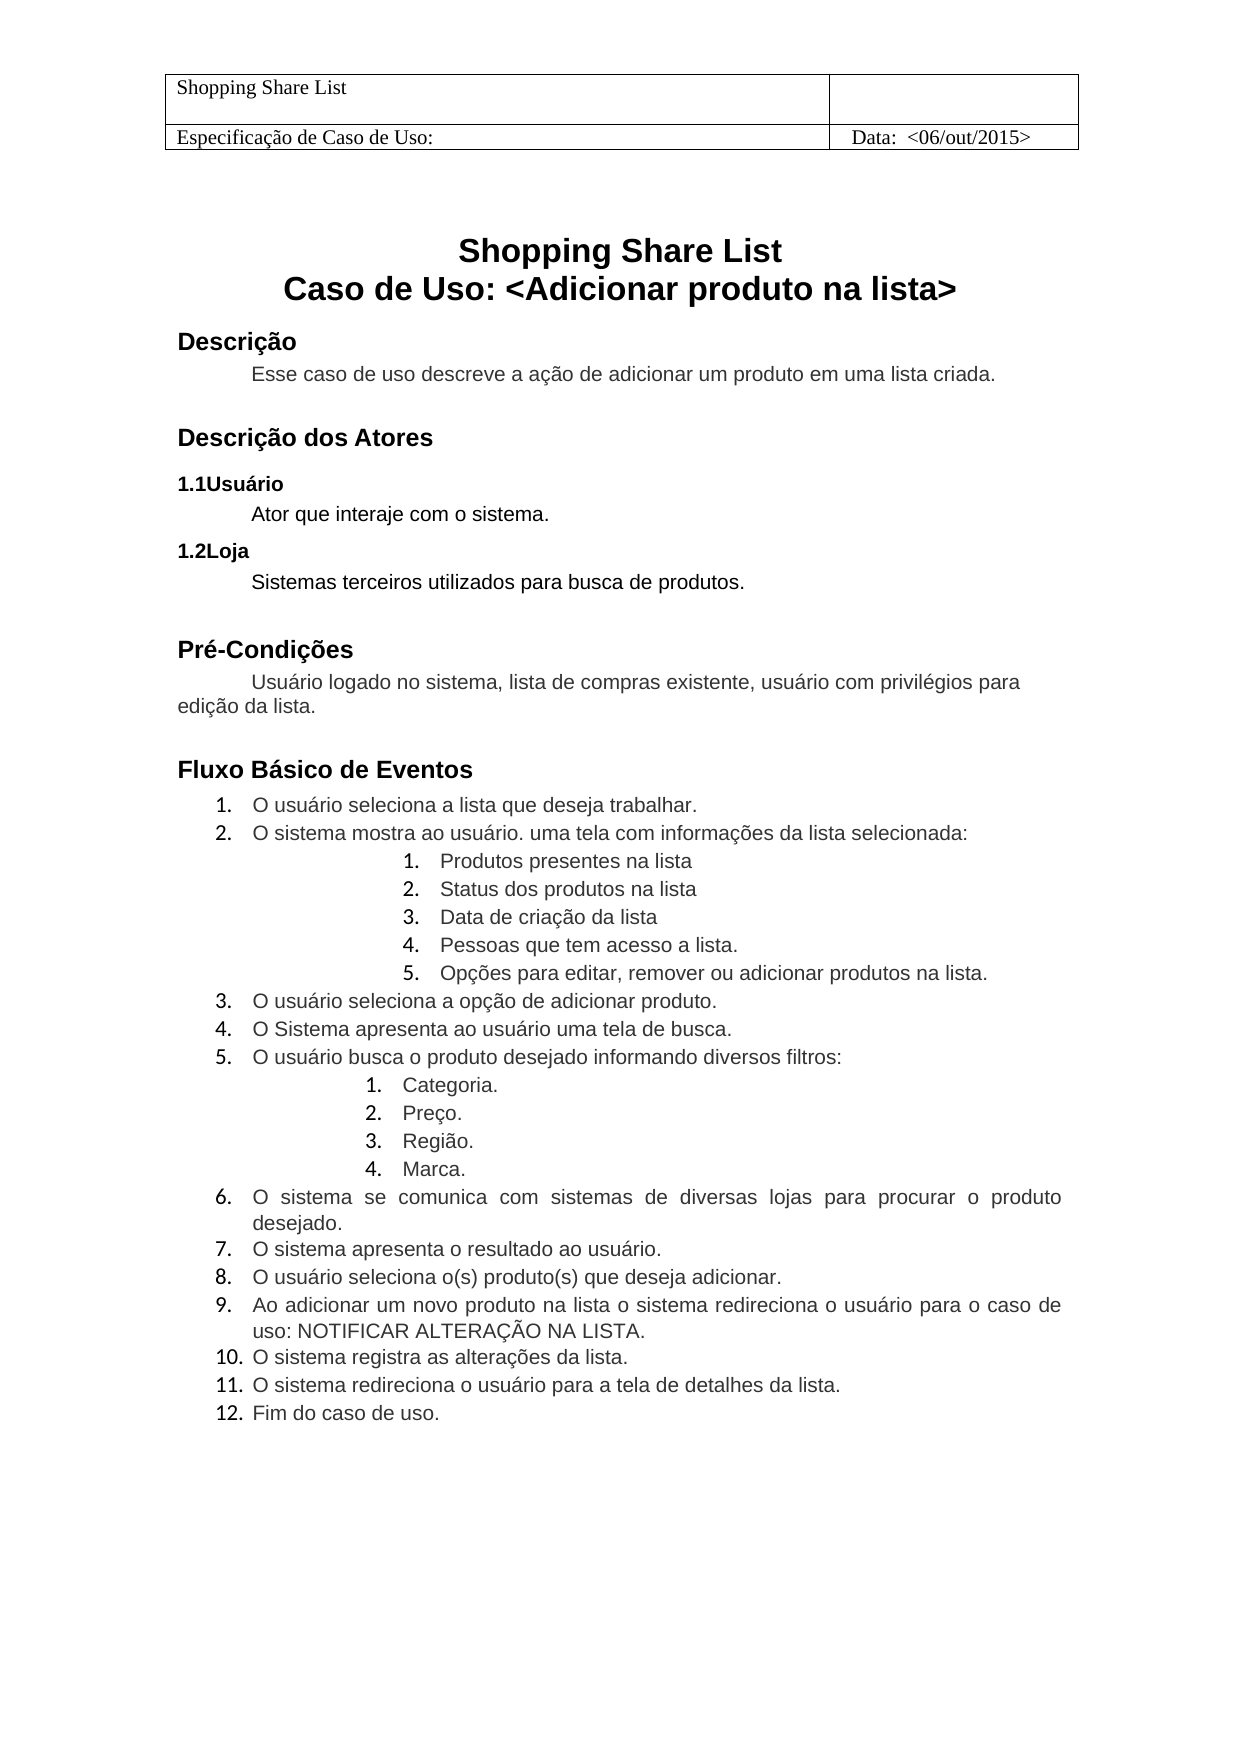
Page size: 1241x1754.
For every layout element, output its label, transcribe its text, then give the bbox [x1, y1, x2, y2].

list Data de criação da lista [402, 902, 1063, 930]
list O sistema mostra ao usuário. uma tela com informações da lista selecionada: [215, 818, 1063, 846]
list Preço. [365, 1098, 1063, 1126]
list O sistema se comunica com sistemas de diversas lojas para procurar o produto desejado. [215, 1182, 1063, 1234]
list Ao adicionar um novo produto na lista o sistema redireciona o usuário para o caso de uso: NOTIFICAR ALTERAÇÃO NA LISTA. [215, 1291, 1063, 1342]
subtitle Descrição [177, 327, 1063, 355]
list Marca. [365, 1154, 1063, 1182]
list O usuário busca o produto desejado informando diversos filtros: [215, 1042, 1063, 1070]
list Status dos produtos na lista [402, 874, 1063, 902]
list O usuário seleciona a opção de adicionar produto. [215, 986, 1063, 1014]
text Usuário logado no sistema, lista de compras existente, usuário com privilégios para edição da lista. [177, 670, 1063, 718]
list Fim do caso de uso. [215, 1398, 1063, 1427]
subtitle Pré-Condições [177, 635, 1063, 663]
list Produtos presentes na lista [402, 846, 1063, 874]
list O usuário seleciona a lista que deseja trabalhar. [215, 790, 1063, 818]
list O sistema apresenta o resultado ao usuário. [215, 1234, 1063, 1262]
subtitle Descrição dos Atores [177, 423, 1063, 452]
list O usuário seleciona o(s) produto(s) que deseja adicionar. [215, 1262, 1063, 1291]
list Pessoas que tem acesso a lista. [402, 930, 1063, 958]
subtitle Loja [177, 538, 1063, 563]
list Região. [365, 1126, 1063, 1154]
title Shopping Share List Caso de Uso: <Adicionar produto na lista> [177, 231, 1063, 308]
text Sistemas terceiros utilizados para busca de produtos. [251, 569, 1063, 593]
list O sistema registra as alterações da lista. [215, 1342, 1063, 1371]
list Opções para editar, remover ou adicionar produtos na lista. [402, 958, 1063, 986]
list Categoria. [365, 1070, 1063, 1098]
subtitle Usuário [177, 471, 1063, 496]
text Esse caso de uso descreve a ação de adicionar um produto em uma lista criada. [177, 362, 1063, 386]
subtitle Fluxo Básico de Eventos [177, 755, 1063, 784]
text Ator que interaje com o sistema. [251, 502, 1063, 526]
list O Sistema apresenta ao usuário uma tela de busca. [215, 1014, 1063, 1042]
list O sistema redireciona o usuário para a tela de detalhes da lista. [215, 1371, 1063, 1398]
